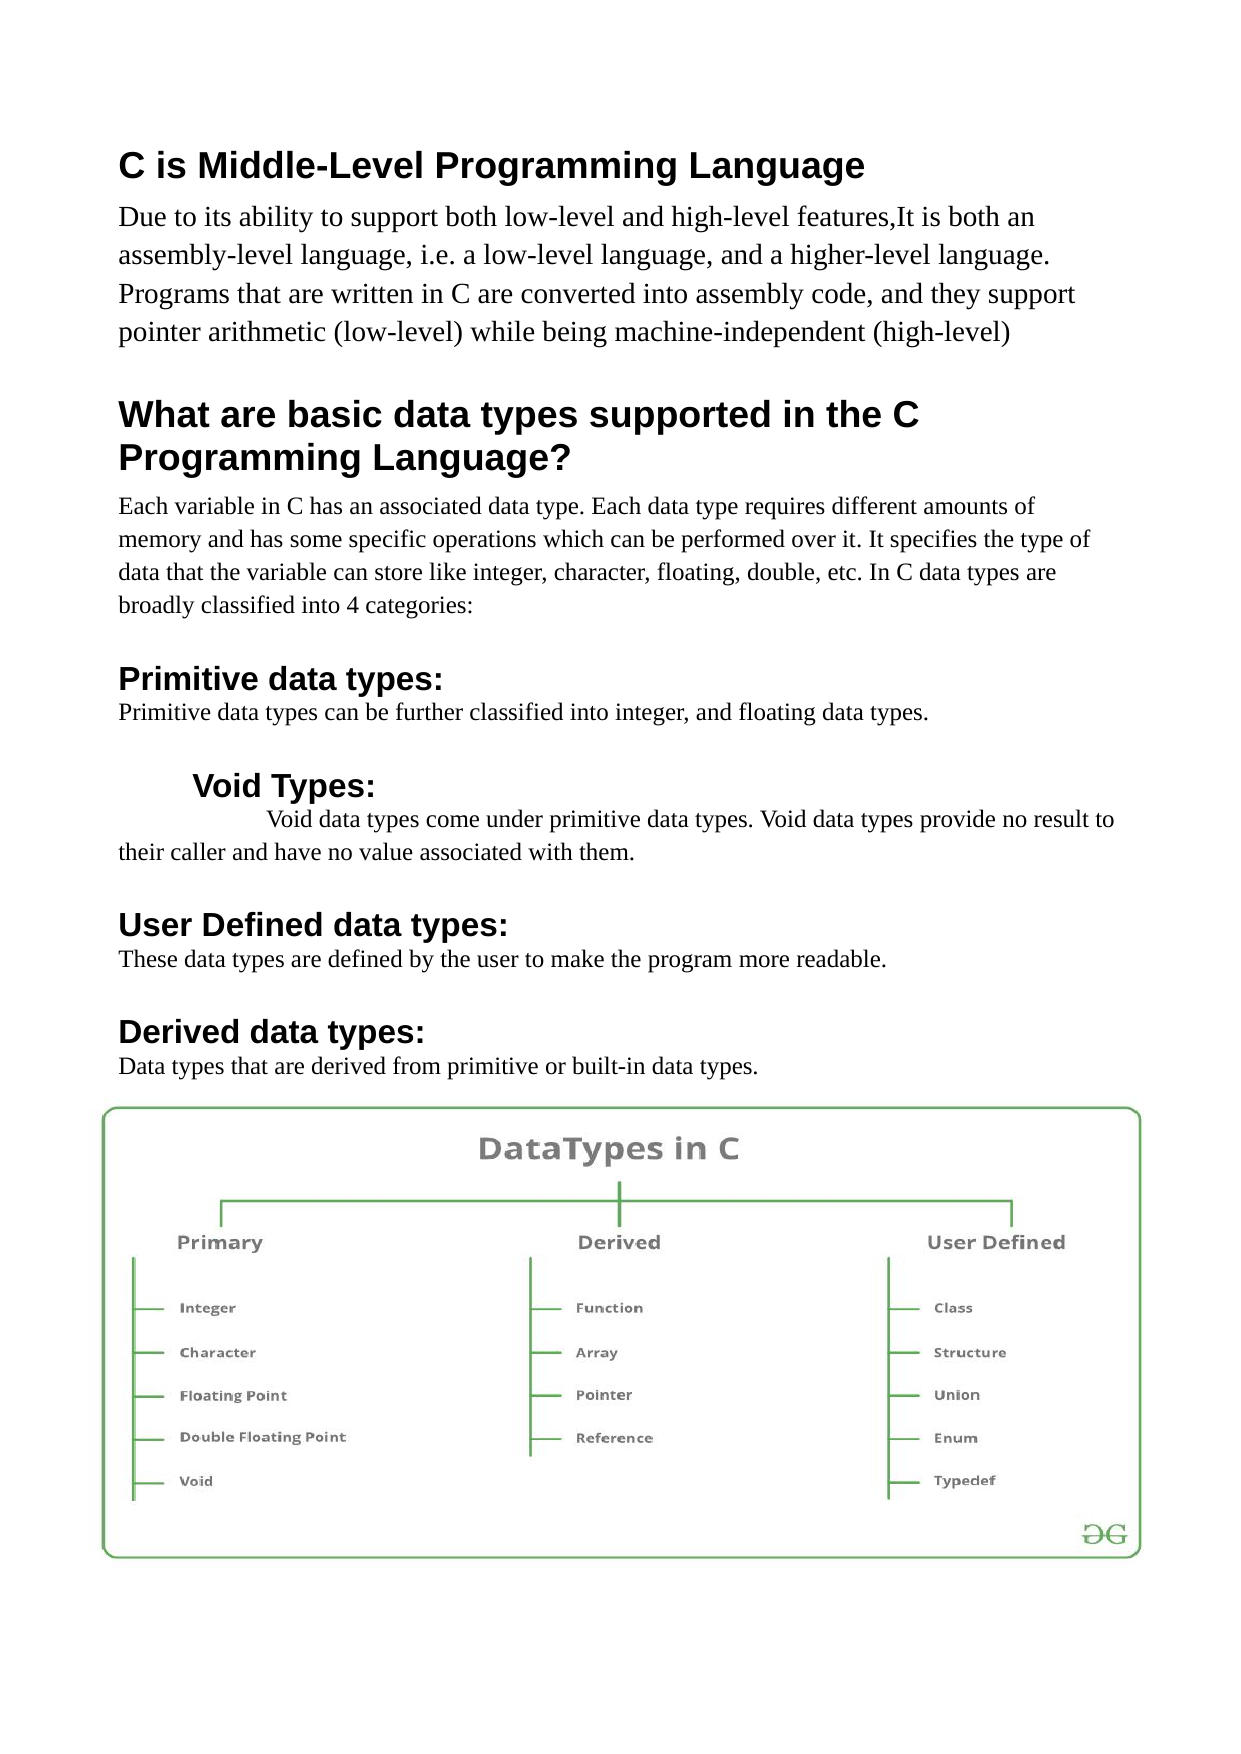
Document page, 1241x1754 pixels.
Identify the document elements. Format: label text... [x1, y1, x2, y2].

subtitle Derived data types: [118, 1012, 1122, 1051]
subtitle User Defined data types: [118, 906, 1122, 944]
subtitle C is Middle-Level Programming Language [118, 143, 1122, 186]
text Void data types come under primitive data types. Void data types provide no result to their caller and have no value associated with them. [118, 804, 1122, 866]
subtitle What are basic data types supported in the C Programming Language? [118, 392, 1122, 479]
subtitle Primitive data types: [118, 659, 1122, 697]
text These data types are defined by the user to make the program more readable. [118, 944, 1122, 973]
text Primitive data types can be further classified into integer, and floating data types. [118, 697, 1122, 726]
text Each variable in C has an associated data type. Each data type requires different amounts of memory and has some specific operations which can be performed over it. It specifies the type of data that the variable can store like integer, character, floating, double, etc. In C data types are broadly classified into 4 categories: [118, 491, 1122, 619]
subtitle Void Types: [118, 766, 1122, 804]
text Data types that are derived from primitive or built-in data types. [118, 1051, 1122, 1079]
text Due to its ability to support both low-level and high-level features,It is both an assembly-level language, i.e. a low-level language, and a higher-level language. Programs that are written in C are converted into assembly code, and they support pointer arithmetic (low-level) while being machine-independent (high-level) [118, 199, 1122, 348]
